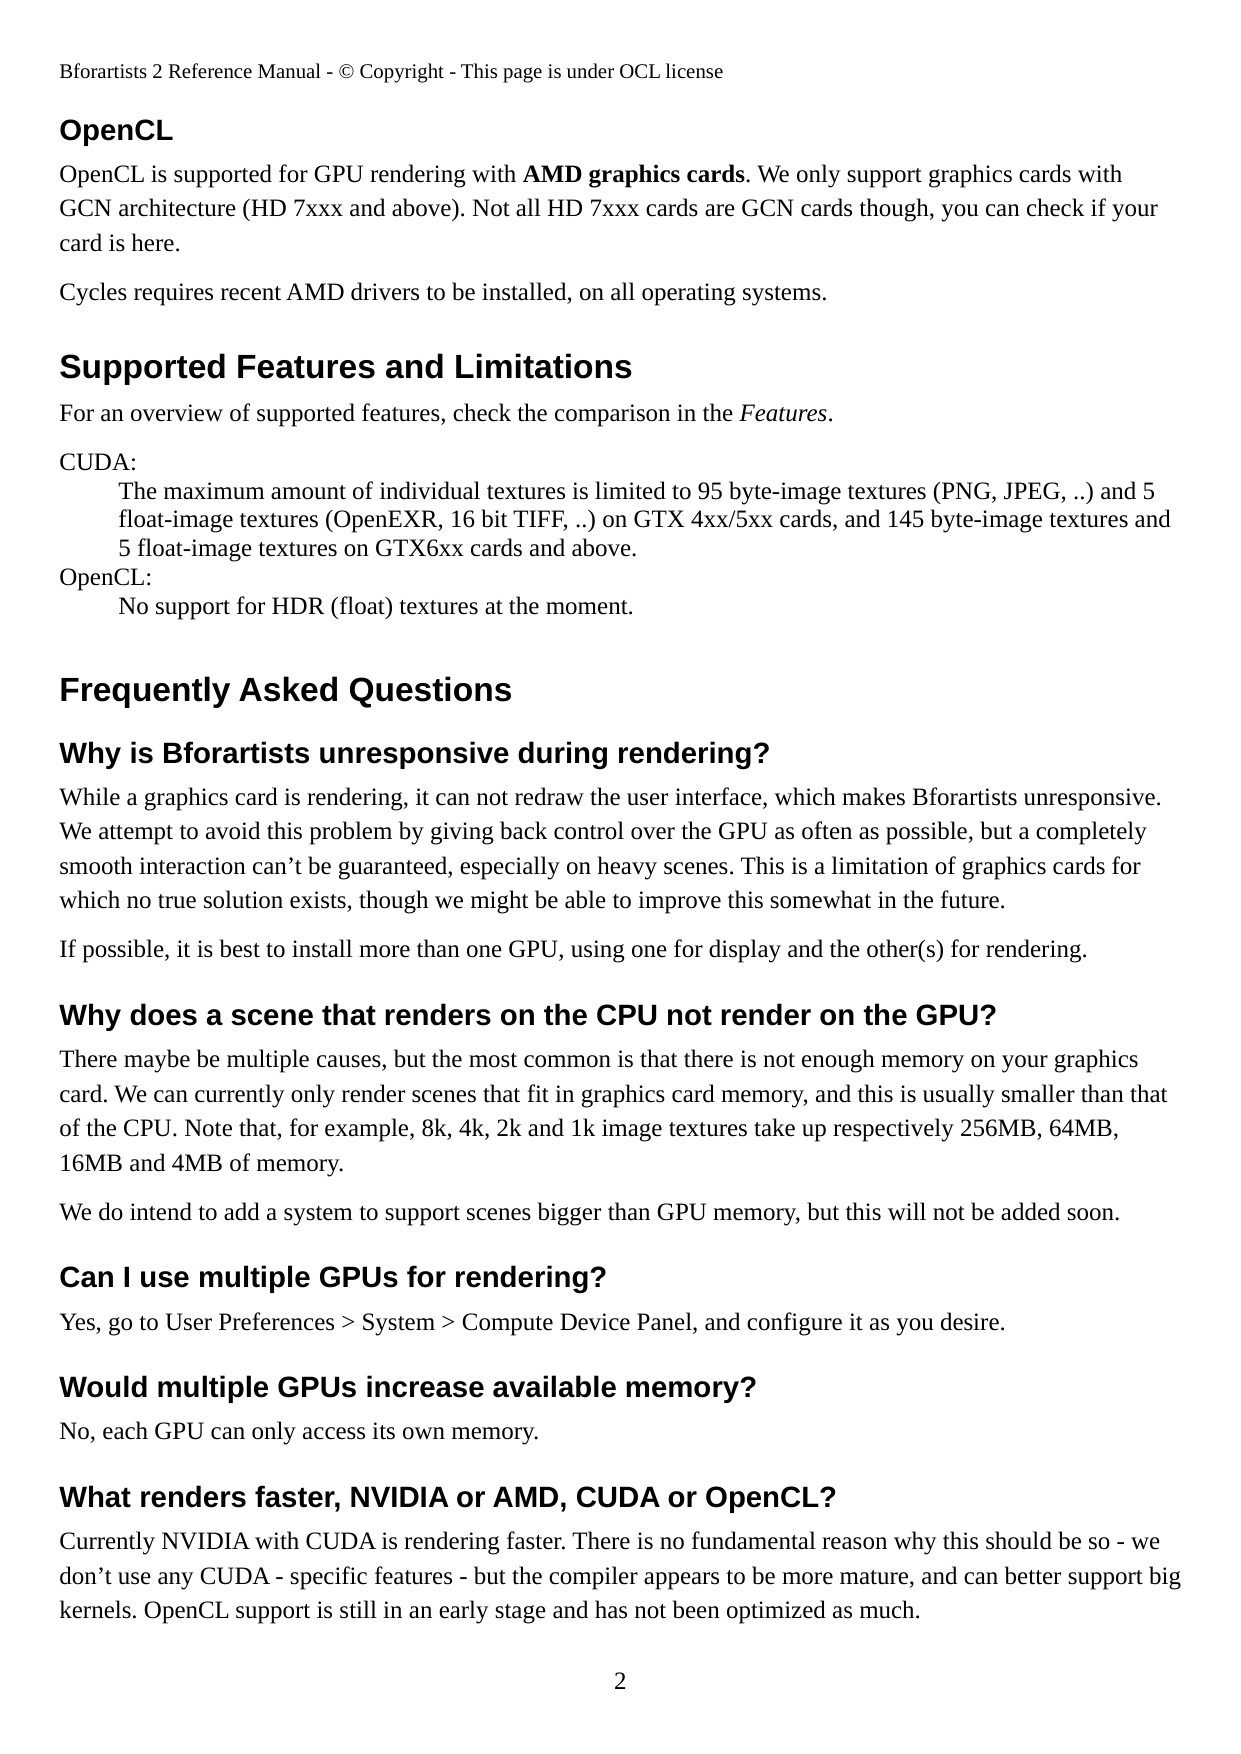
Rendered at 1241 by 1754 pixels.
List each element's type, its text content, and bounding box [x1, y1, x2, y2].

text Cycles requires recent AMD drivers to be installed, on all operating systems. [59, 277, 1181, 306]
text While a graphics card is rendering, it can not redraw the user interface, which makes Bforartists unresponsive. We attempt to avoid this problem by giving back control over the GPU as often as possible, but a completely smooth interaction can’t be guaranteed, especially on heavy scenes. This is a limitation of graphics cards for which no true solution exists, though we might be able to improve this somewhat in the future. [59, 782, 1181, 914]
subtitle Would multiple GPUs increase available memory? [59, 1370, 1181, 1404]
subtitle Supported Features and Limitations [59, 347, 1181, 385]
text OpenCL is supported for GPU rendering with AMD graphics cards. We only support graphics cards with GCN architecture (HD 7xxx and above). Not all HD 7xxx cards are GCN cards though, you can check if your card is here. [59, 159, 1181, 257]
subtitle Why does a scene that renders on the CPU not render on the GPU? [59, 998, 1181, 1032]
text Yes, go to User Preferences > System > Compute Device Panel, and configure it as you desire. [59, 1307, 1181, 1335]
subtitle CUDA: [59, 447, 1181, 476]
text For an overview of supported features, check the comparison in the Features. [59, 398, 1181, 427]
text No, each GPU can only access its own memory. [59, 1416, 1181, 1445]
subtitle What renders faster, NVIDIA or AMD, CUDA or OpenCL? [59, 1480, 1181, 1514]
subtitle Can I use multiple GPUs for rendering? [59, 1260, 1181, 1294]
text There maybe be multiple causes, but the most common is that there is not enough memory on your graphics card. We can currently only render scenes that fit in graphics card memory, and this is usually smaller than that of the CPU. Note that, for example, 8k, 4k, 2k and 1k image textures take up respectively 256MB, 64MB, 16MB and 4MB of memory. [59, 1044, 1181, 1176]
list No support for HDR (float) textures at the moment. [118, 591, 1181, 619]
subtitle Why is Bforartists unresponsive during rendering? [59, 736, 1181, 769]
subtitle OpenCL [59, 113, 1181, 146]
text If possible, it is best to install more than one GPU, using one for display and the other(s) for rendering. [59, 934, 1181, 963]
list The maximum amount of individual textures is limited to 95 byte-image textures (PNG, JPEG, ..) and 5 float-image textures (OpenEXR, 16 bit TIFF, ..) on GTX 4xx/5xx cards, and 145 byte-image textures and 5 float-image textures on GTX6xx cards and above. [118, 476, 1181, 562]
subtitle Frequently Asked Questions [59, 670, 1181, 708]
text Currently NVIDIA with CUDA is rendering faster. There is no fundamental reason why this should be so - we don’t use any CUDA - specific features - but the compiler appears to be more mature, and can better support big kernels. OpenCL support is still in an early stage and has not been optimized as much. [59, 1526, 1181, 1624]
text We do intend to add a system to support scenes bigger than GPU memory, but this will not be added soon. [59, 1197, 1181, 1225]
subtitle OpenCL: [59, 562, 1181, 591]
